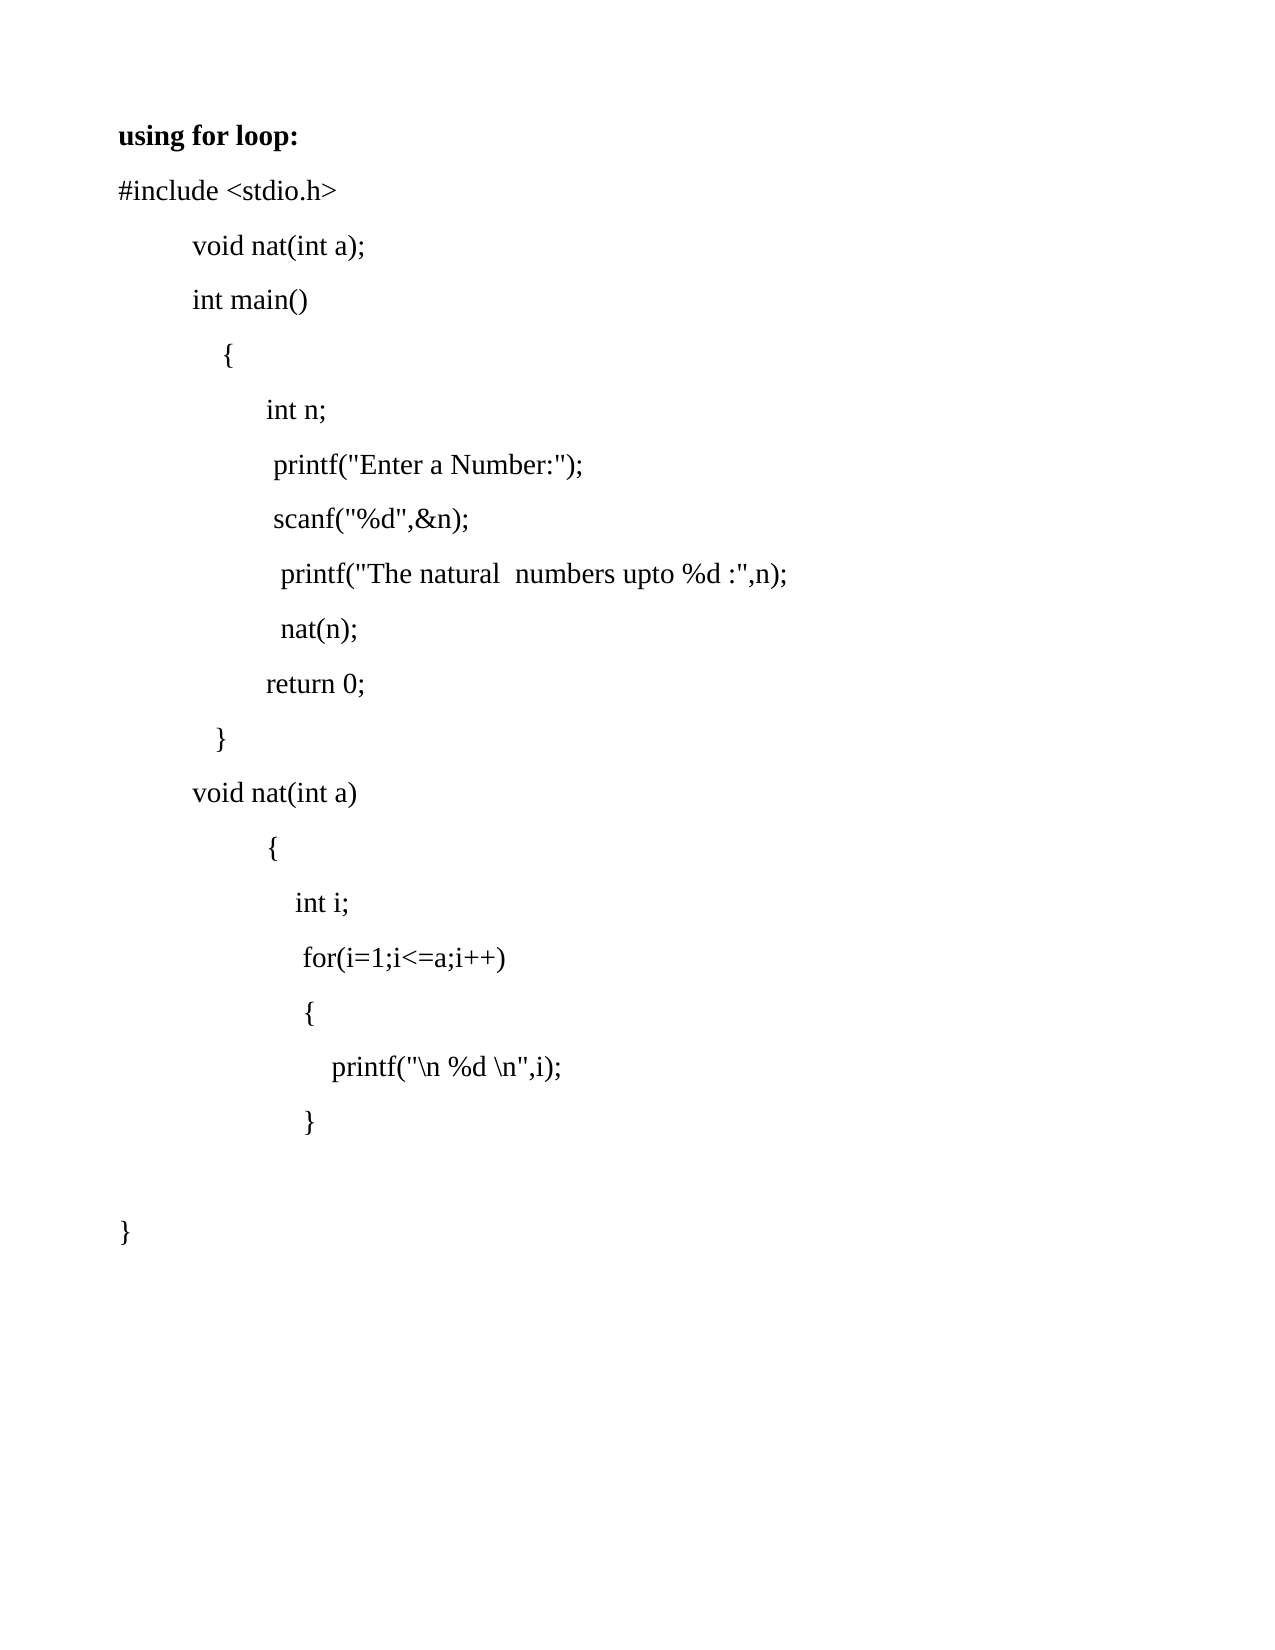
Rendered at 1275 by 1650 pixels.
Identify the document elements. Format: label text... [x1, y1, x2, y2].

text void nat(int a) [118, 776, 1157, 809]
text scanf("%d",&n); [118, 502, 1157, 535]
text #include <stdio.h> [118, 173, 1157, 206]
text { [118, 830, 1157, 864]
text for(i=1;i<=a;i++) [118, 940, 1157, 973]
text void nat(int a); [118, 228, 1157, 261]
text int n; [118, 392, 1157, 426]
text { [118, 337, 1157, 371]
text int i; [118, 885, 1157, 919]
text printf("\n %d \n",i); [118, 1049, 1157, 1083]
text { [118, 995, 1157, 1028]
text printf("Enter a Number:"); [118, 447, 1157, 480]
text printf("The natural numbers upto %d :",n); [118, 556, 1157, 590]
text } [118, 1214, 1157, 1247]
text int main() [118, 282, 1157, 316]
text nat(n); [118, 611, 1157, 645]
text using for loop: [118, 118, 1157, 152]
text } [118, 1104, 1157, 1138]
text return 0; [118, 666, 1157, 699]
text } [118, 721, 1157, 754]
